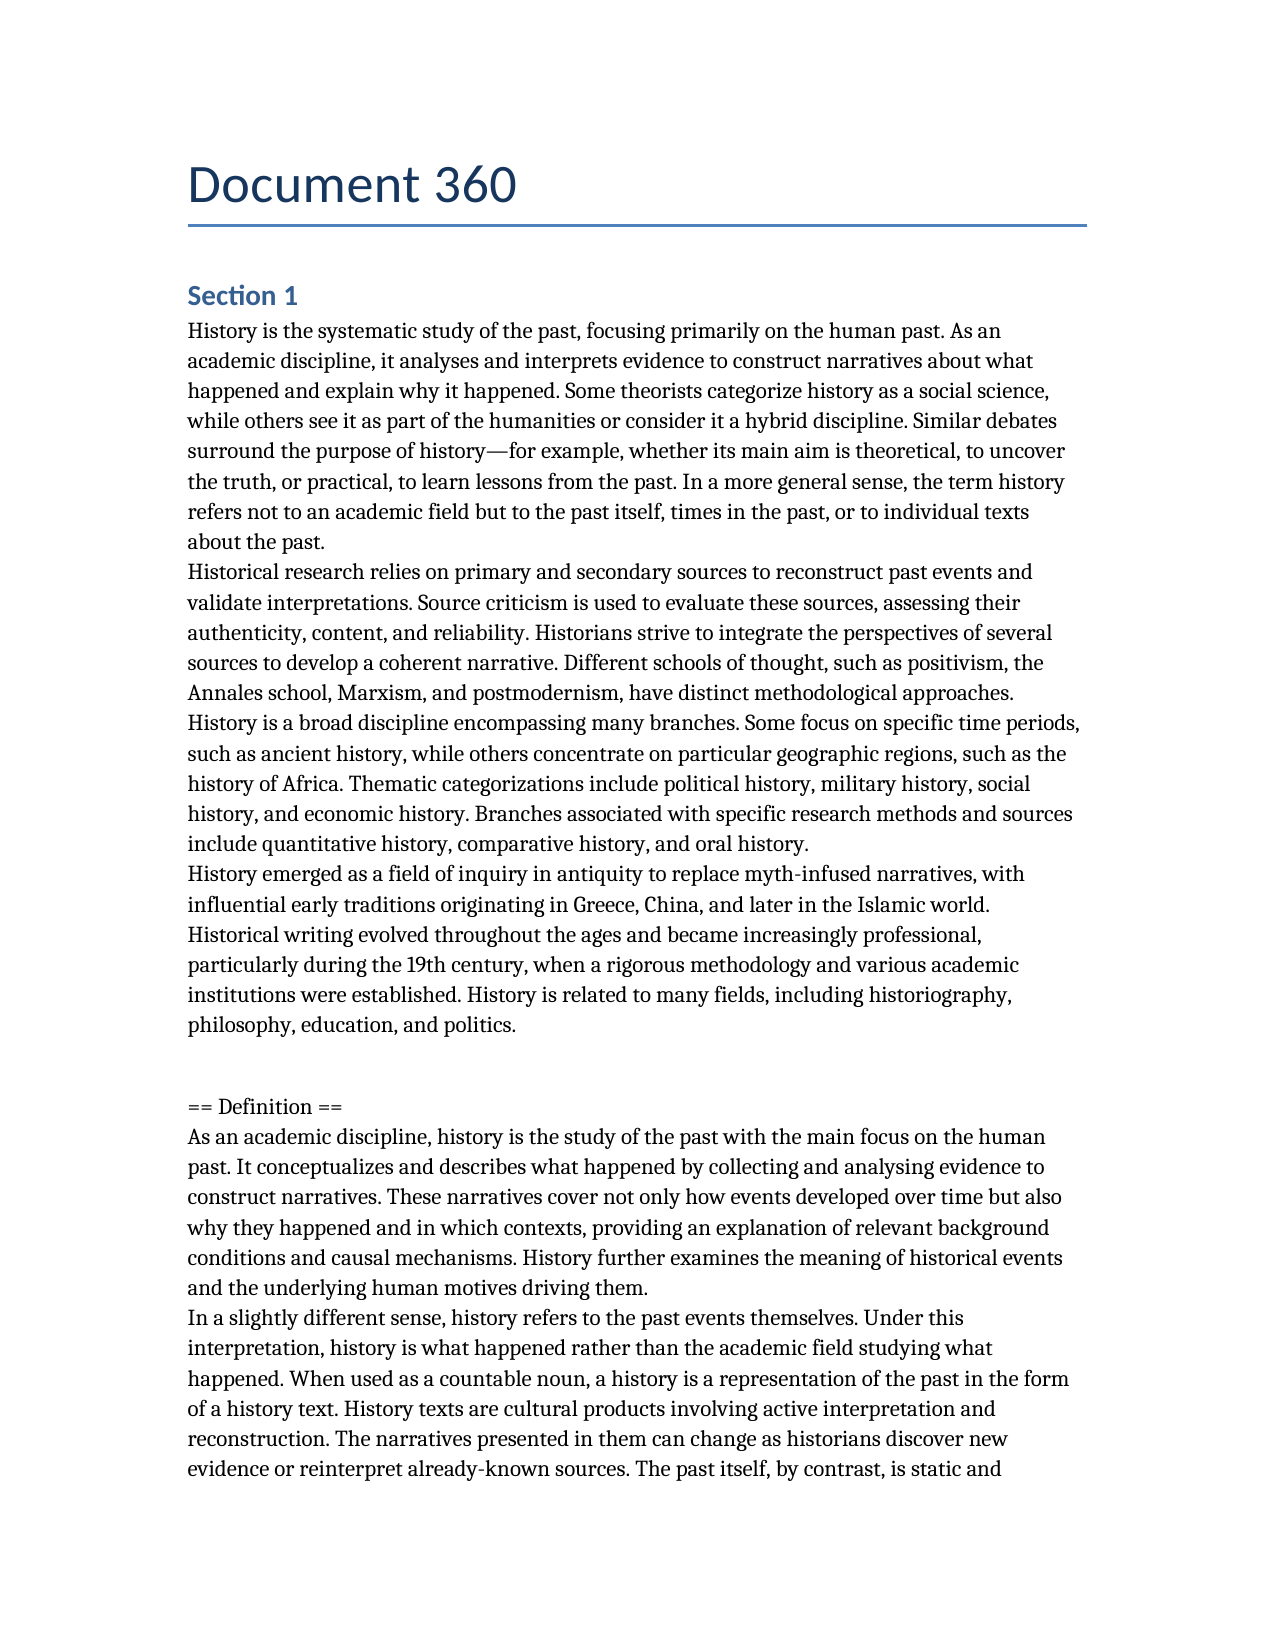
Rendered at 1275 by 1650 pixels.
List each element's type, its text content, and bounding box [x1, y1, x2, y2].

text == Definition == As an academic discipline, history is the study of the past with the main focus on the human past. It conceptualizes and describes what happened by collecting and analysing evidence to construct narratives. These narratives cover not only how events developed over time but also why they happened and in which contexts, providing an explanation of relevant background conditions and causal mechanisms. History further examines the meaning of historical events and the underlying human motives driving them. In a slightly different sense, history refers to the past events themselves. Under this interpretation, history is what happened rather than the academic field studying what happened. When used as a countable noun, a history is a representation of the past in the form of a history text. History texts are cultural products involving active interpretation and reconstruction. The narratives presented in them can change as historians discover new evidence or reinterpret already-known sources. The past itself, by contrast, is static and [187, 1063, 1087, 1482]
title Document 360 [187, 150, 1087, 227]
subtitle Section 1 [187, 277, 1087, 312]
text History is the systematic study of the past, focusing primarily on the human past. As an academic discipline, it analyses and interprets evidence to construct narratives about what happened and explain why it happened. Some theorists categorize history as a social science, while others see it as part of the humanities or consider it a hybrid discipline. Similar debates surround the purpose of history—for example, whether its main aim is theoretical, to uncover the truth, or practical, to learn lessons from the past. In a more general sense, the term history refers not to an academic field but to the past itself, times in the past, or to individual texts about the past. Historical research relies on primary and secondary sources to reconstruct past events and validate interpretations. Source criticism is used to evaluate these sources, assessing their authenticity, content, and reliability. Historians strive to integrate the perspectives of several sources to develop a coherent narrative. Different schools of thought, such as positivism, the Annales school, Marxism, and postmodernism, have distinct methodological approaches. History is a broad discipline encompassing many branches. Some focus on specific time periods, such as ancient history, while others concentrate on particular geographic regions, such as the history of Africa. Thematic categorizations include political history, military history, social history, and economic history. Branches associated with specific research methods and sources include quantitative history, comparative history, and oral history. History emerged as a field of inquiry in antiquity to replace myth-infused narratives, with influential early traditions originating in Greece, China, and later in the Islamic world. Historical writing evolved throughout the ages and became increasingly professional, particularly during the 19th century, when a rigorous methodology and various academic institutions were established. History is related to many fields, including historiography, philosophy, education, and politics. [187, 317, 1087, 1039]
